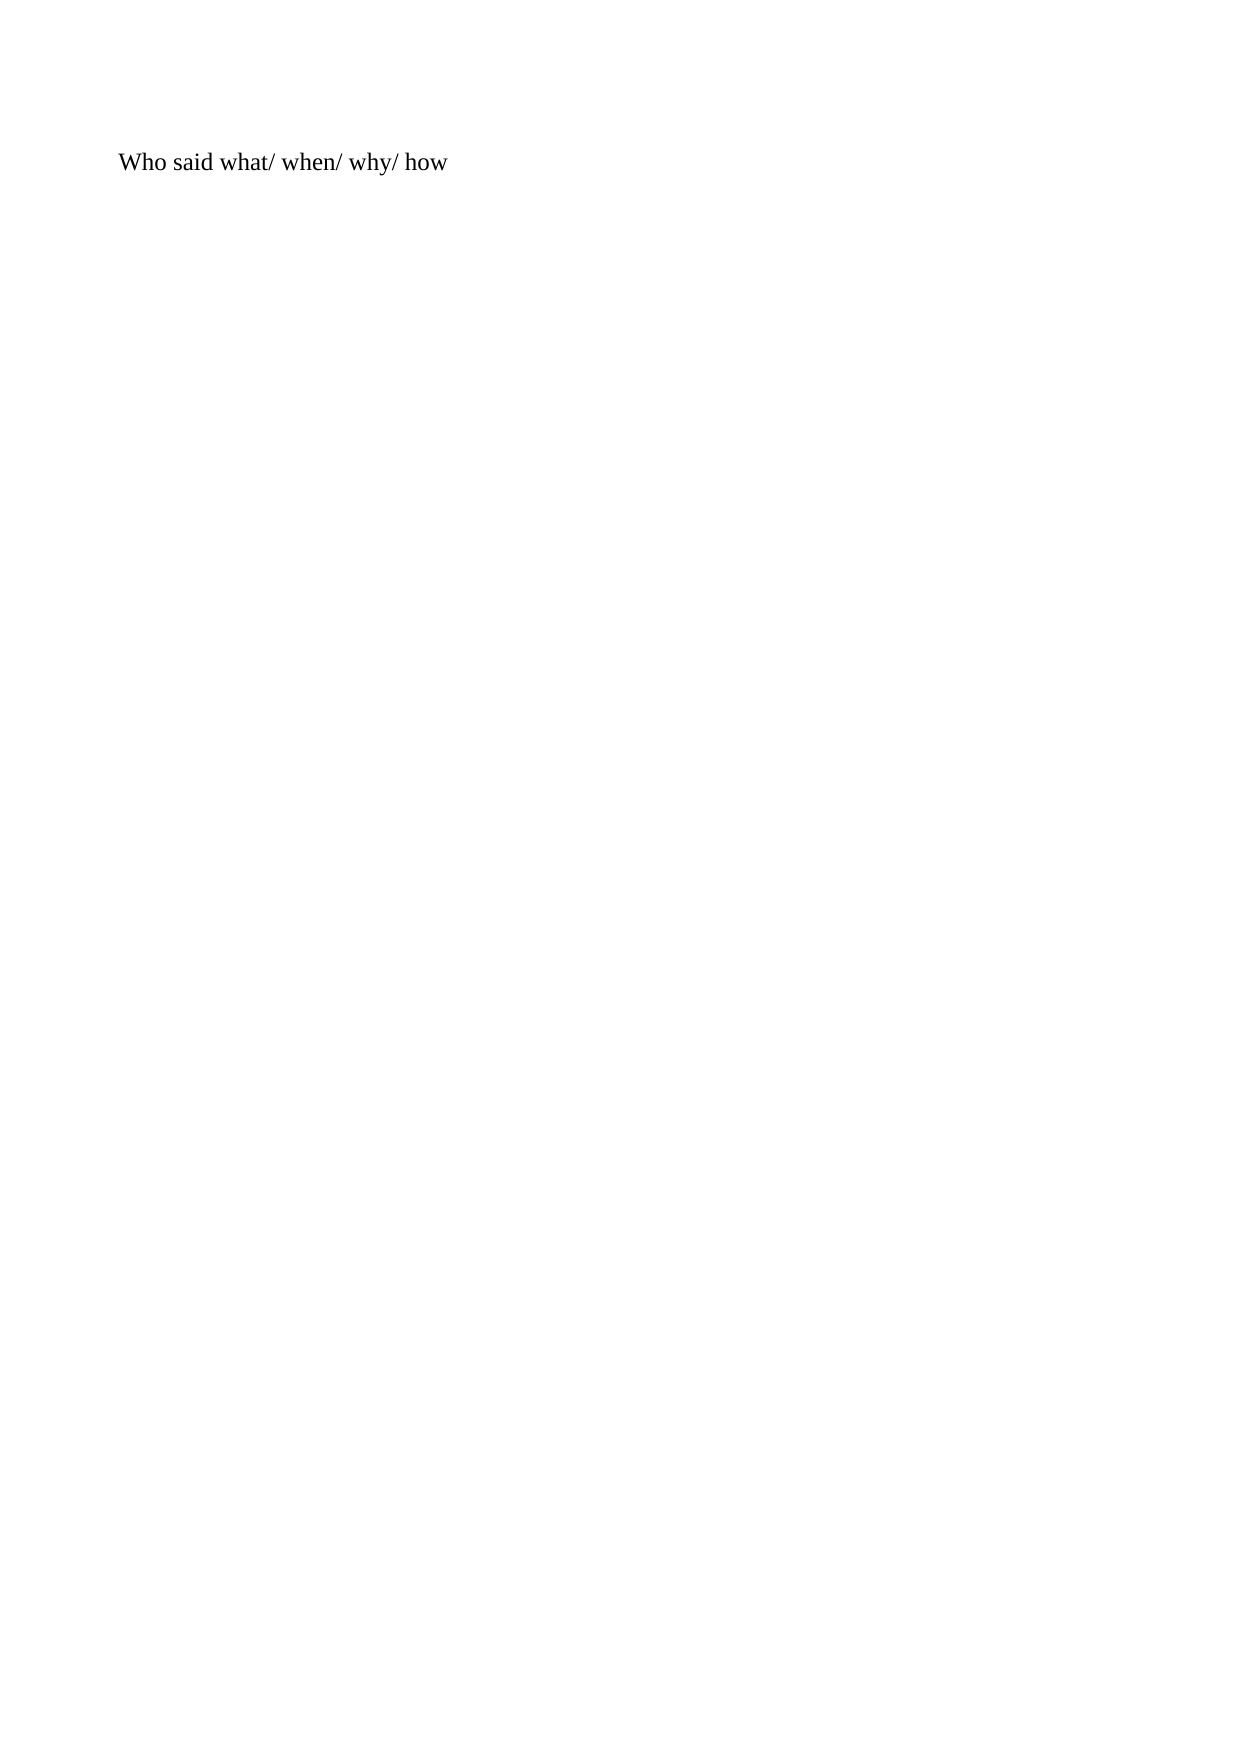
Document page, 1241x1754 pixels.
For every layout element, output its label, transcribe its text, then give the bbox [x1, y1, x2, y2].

text Who said what/ when/ why/ how [118, 147, 1122, 176]
